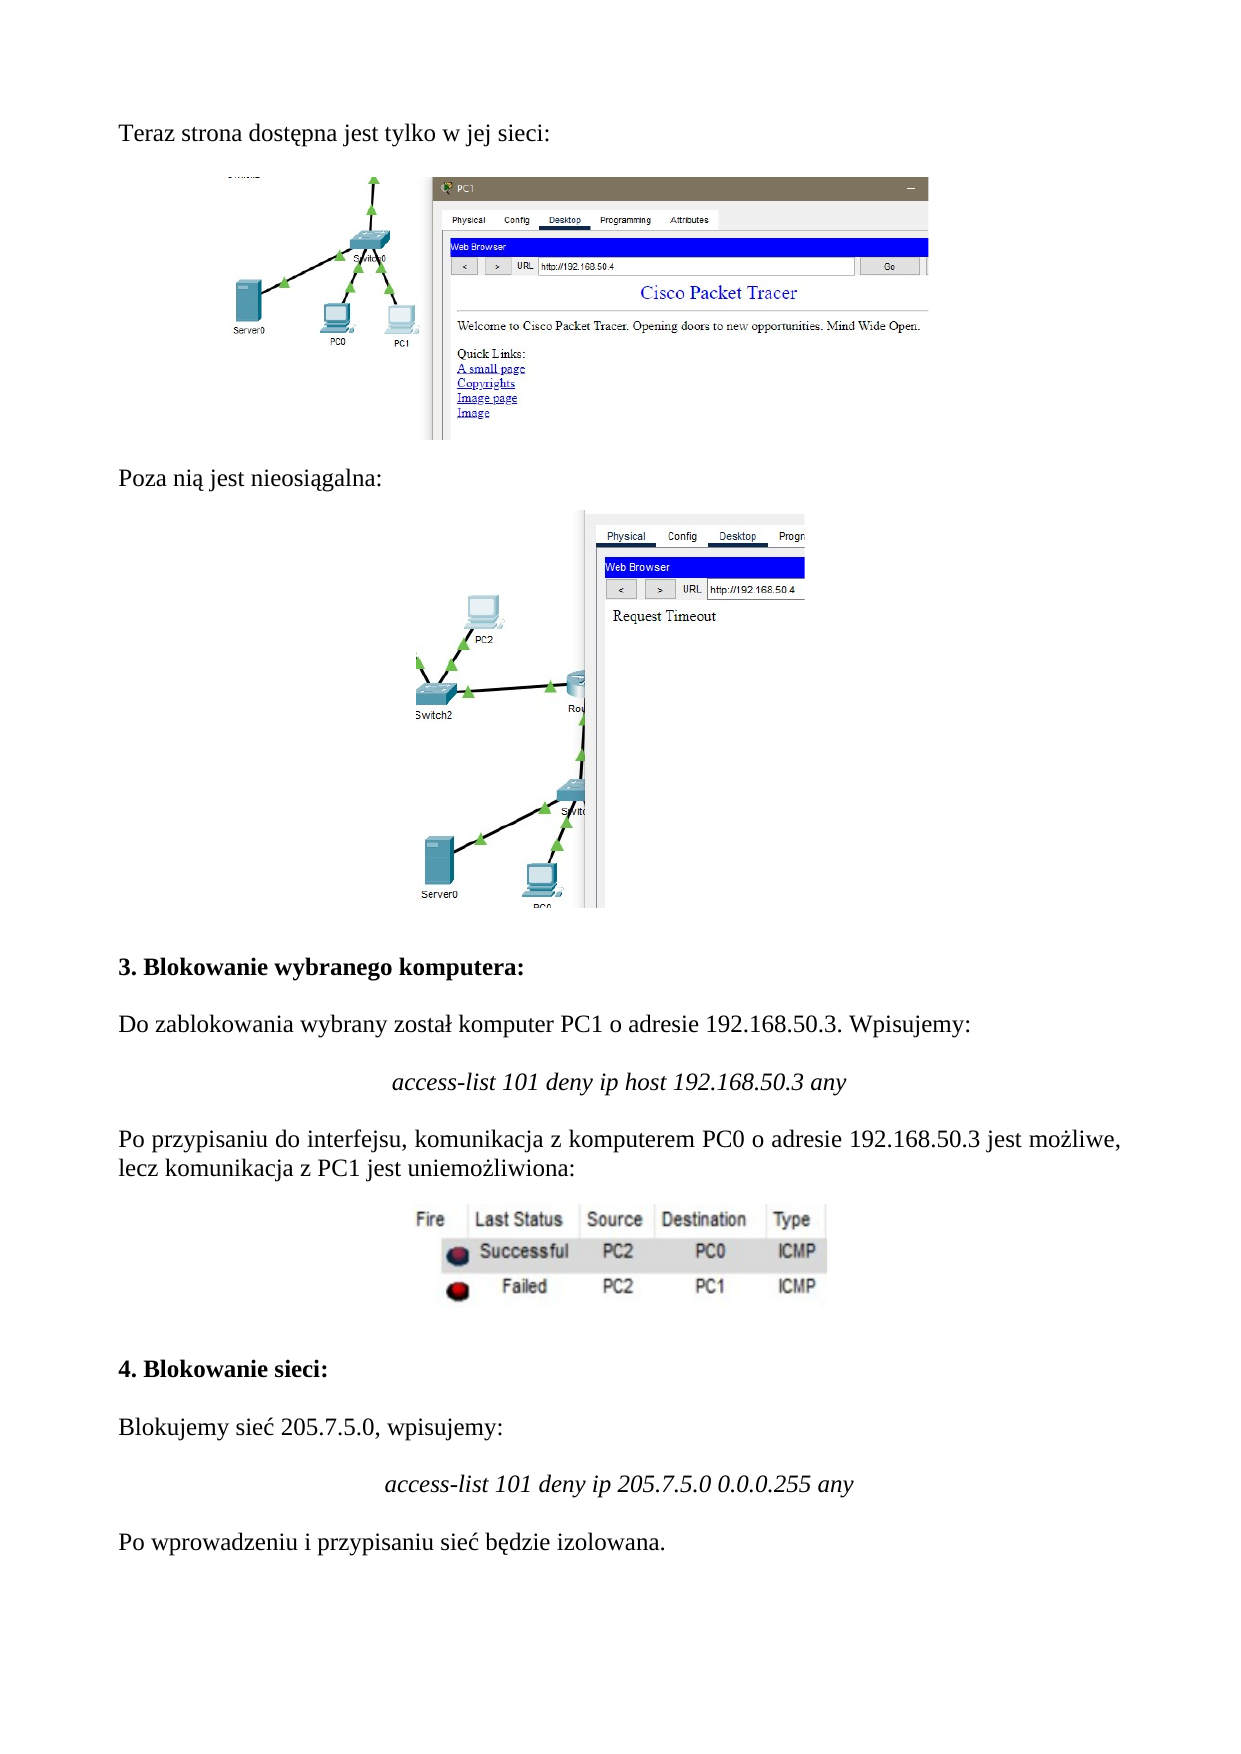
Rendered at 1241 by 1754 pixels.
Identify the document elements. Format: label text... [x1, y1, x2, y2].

text Blokujemy sieć 205.7.5.0, wpisujemy: [118, 1412, 1122, 1441]
text Poza nią jest nieosiągalna: [118, 463, 1122, 492]
text Teraz strona dostępna jest tylko w jej sieci: [118, 118, 1122, 147]
text Po przypisaniu do interfejsu, komunikacja z komputerem PC0 o adresie 192.168.50.3 jest możliwe, lecz komunikacja z PC1 jest uniemożliwiona: [118, 1124, 1122, 1182]
picture [209, 177, 929, 440]
picture [413, 1204, 828, 1308]
text 3. Blokowanie wybranego komputera: [118, 952, 1122, 981]
text Do zablokowania wybrany został komputer PC1 o adresie 192.168.50.3. Wpisujemy: [118, 1009, 1122, 1038]
text 4. Blokowanie sieci: [118, 1354, 1122, 1383]
text Po wprowadzeniu i przypisaniu sieć będzie izolowana. [118, 1527, 1122, 1556]
picture [416, 510, 805, 908]
text access-list 101 deny ip 205.7.5.0 0.0.0.255 any [118, 1469, 1122, 1498]
text access-list 101 deny ip host 192.168.50.3 any [118, 1067, 1122, 1096]
